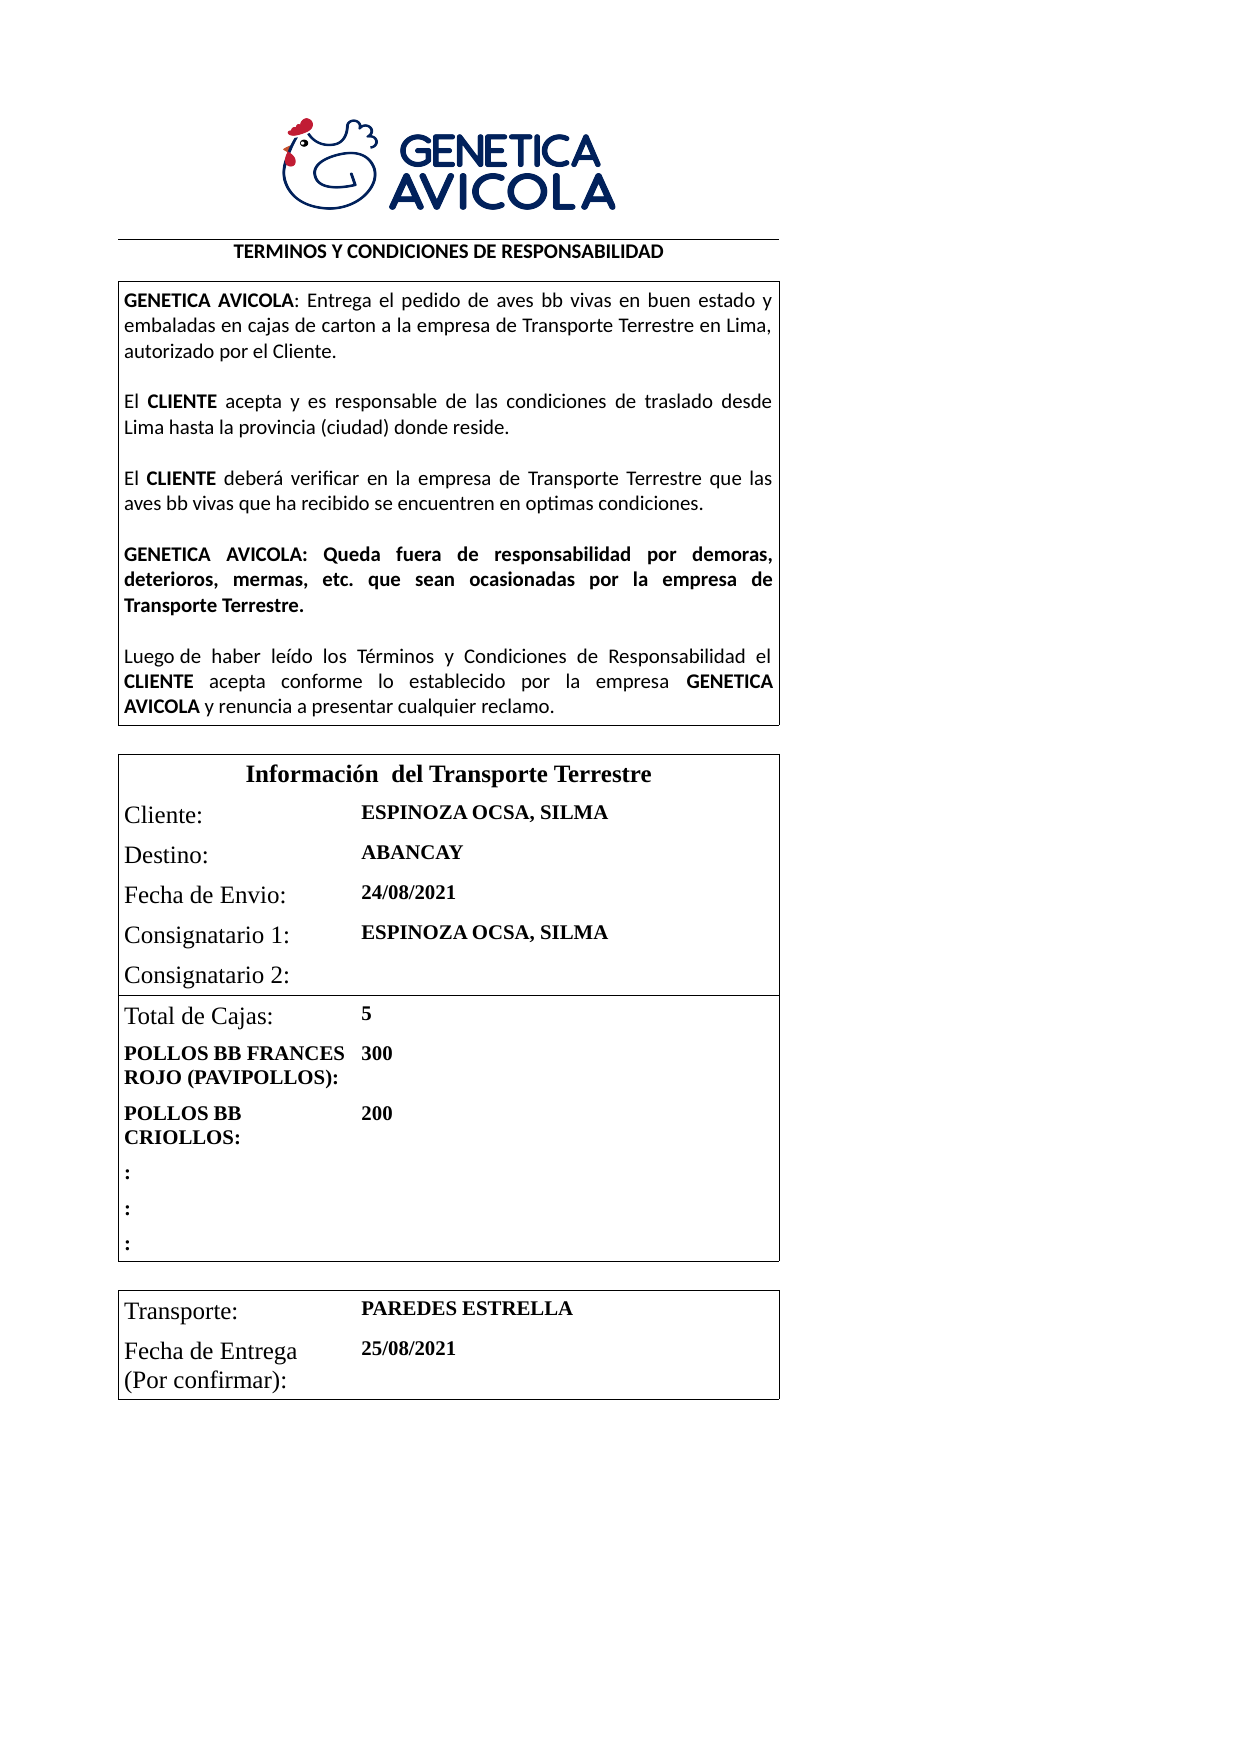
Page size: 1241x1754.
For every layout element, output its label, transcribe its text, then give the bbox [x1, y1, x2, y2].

table_cell ESPINOZA OCSA, SILMA [356, 915, 779, 955]
table_cell [356, 1262, 779, 1290]
table_cell ABANCAY [356, 834, 779, 874]
table_cell 25/08/2021 [356, 1330, 779, 1399]
table_cell [356, 1190, 779, 1226]
table_header TERMINOS Y CONDICIONES DE RESPONSABILIDAD [118, 240, 779, 281]
table_cell POLLOS BB CRIOLLOS: [119, 1095, 356, 1154]
table_cell [118, 1262, 356, 1290]
table_cell Consignatario 1: [119, 915, 356, 955]
picture [282, 118, 616, 210]
table_cell GENETICA AVICOLA: Entrega el pedido de aves bb vivas en buen estado y embaladas en cajas de carton a la empresa de Transporte Terrestre en Lima, autorizado por el Cliente. El CLIENTE acepta y es responsable de las condiciones de traslado desde Lima hasta la provincia (ciudad) donde reside. El CLIENTE deberá verificar en la empresa de Transporte Terrestre que las aves bb vivas que ha recibido se encuentren en optimas condiciones. GENETICA AVICOLA: Queda fuera de responsabilidad por demoras, deterioros, mermas, etc. que sean ocasionadas por la empresa de Transporte Terrestre. Luego de haber leído los Términos y Condiciones de Responsabilidad el CLIENTE acepta conforme lo establecido por la empresa GENETICA AVICOLA y renuncia a presentar cualquier reclamo. [119, 282, 779, 725]
table_cell [356, 1155, 779, 1190]
table_cell Transporte: [119, 1291, 356, 1330]
table_cell 300 [356, 1035, 779, 1095]
table_cell Fecha de Entrega (Por confirmar): [119, 1330, 356, 1399]
table_cell Consignatario 2: [119, 955, 356, 995]
table_cell 200 [356, 1095, 779, 1154]
table_cell PAREDES ESTRELLA [356, 1291, 779, 1330]
table_cell Total de Cajas: [119, 996, 356, 1035]
table_cell ESPINOZA OCSA, SILMA [356, 794, 779, 834]
table_cell Cliente: [119, 794, 356, 834]
table_cell Fecha de Envio: [119, 874, 356, 914]
table_cell [356, 955, 779, 995]
table_cell : [119, 1226, 356, 1261]
table_header Información del Transporte Terrestre [119, 755, 779, 794]
table_cell 5 [356, 996, 779, 1035]
table_cell Destino: [119, 834, 356, 874]
table_cell 24/08/2021 [356, 874, 779, 914]
table_cell POLLOS BB FRANCES ROJO (PAVIPOLLOS): [119, 1035, 356, 1095]
table_cell : [119, 1190, 356, 1226]
table_cell : [119, 1155, 356, 1190]
table_cell [356, 1226, 779, 1261]
